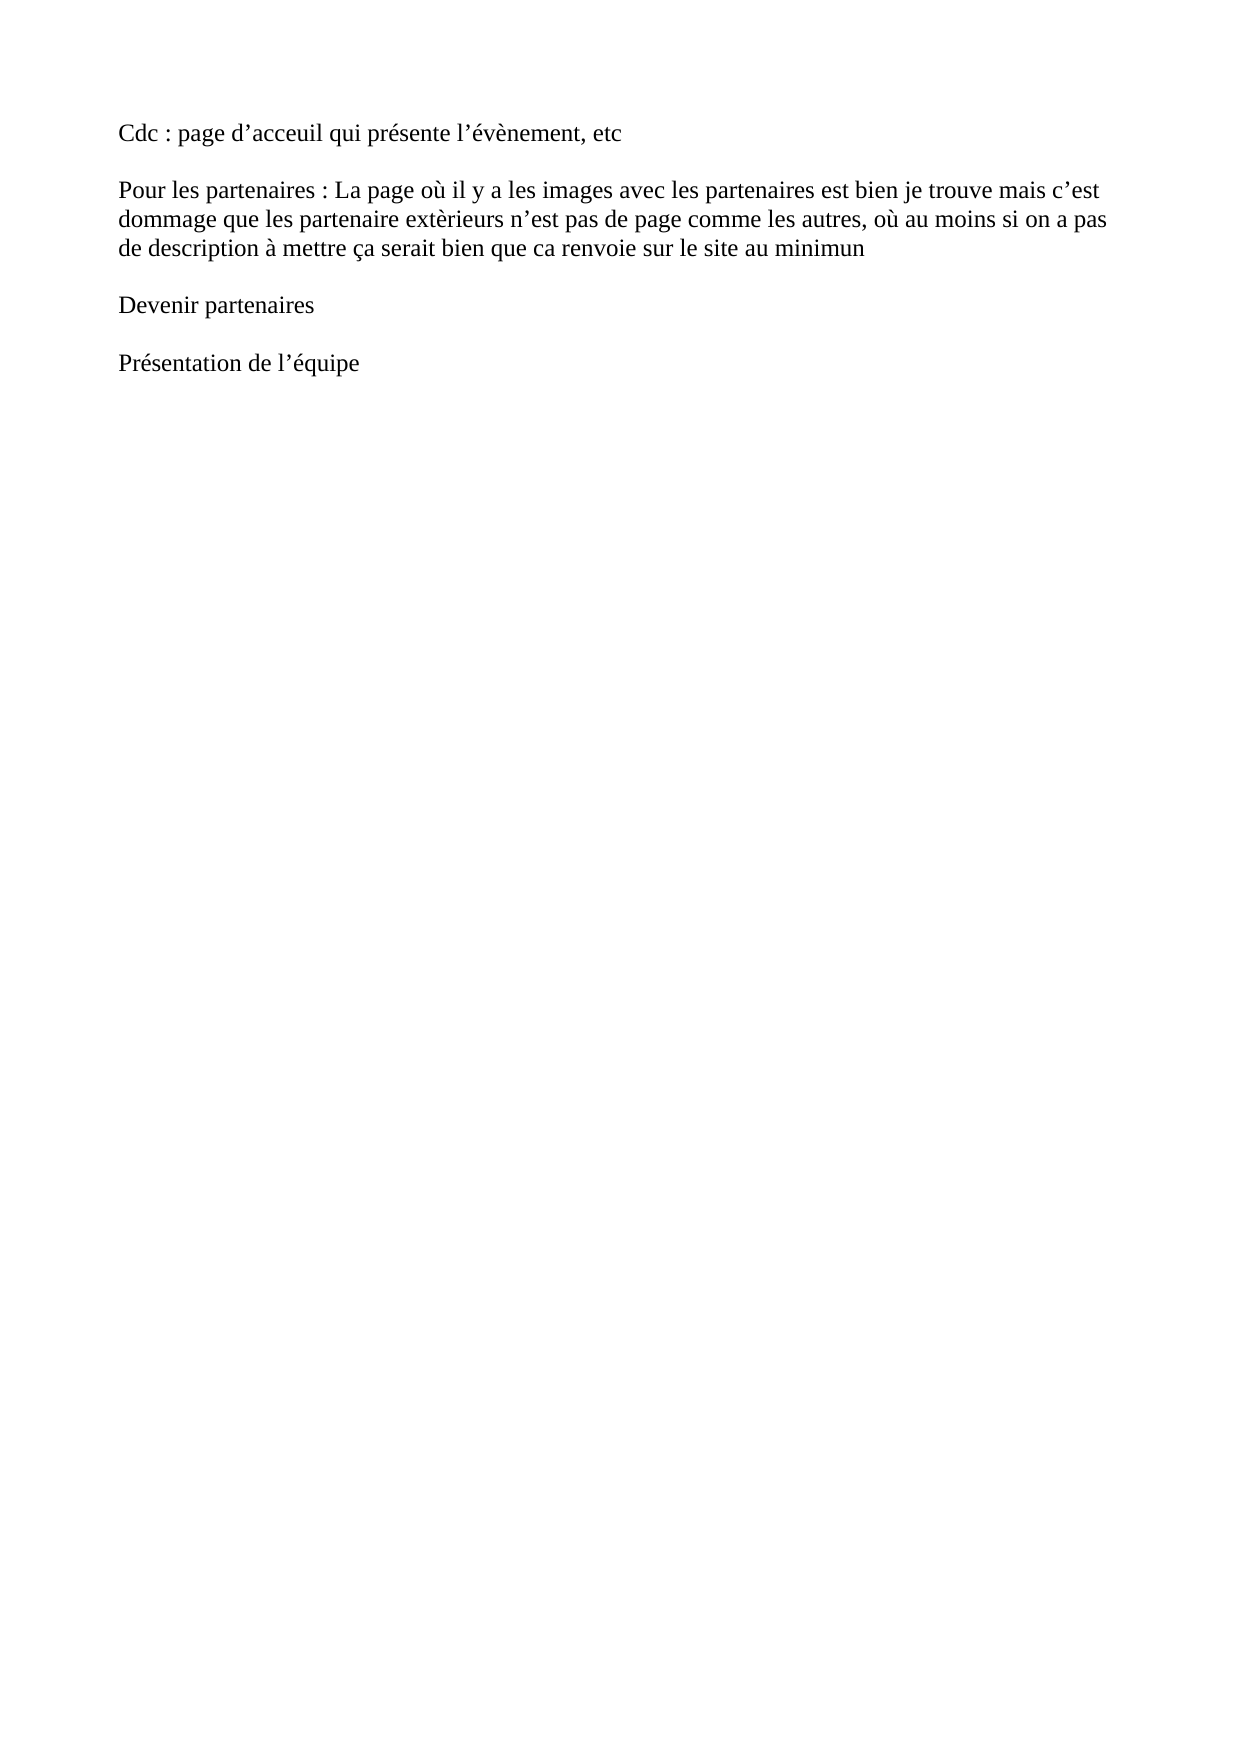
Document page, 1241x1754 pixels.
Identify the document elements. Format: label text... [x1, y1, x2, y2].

text Pour les partenaires : La page où il y a les images avec les partenaires est bien je trouve mais c’est dommage que les partenaire extèrieurs n’est pas de page comme les autres, où au moins si on a pas de description à mettre ça serait bien que ca renvoie sur le site au minimun [118, 176, 1122, 262]
text Devenir partenaires [118, 291, 1122, 319]
text Présentation de l’équipe [118, 348, 1122, 377]
text Cdc : page d’acceuil qui présente l’évènement, etc [118, 118, 1122, 147]
